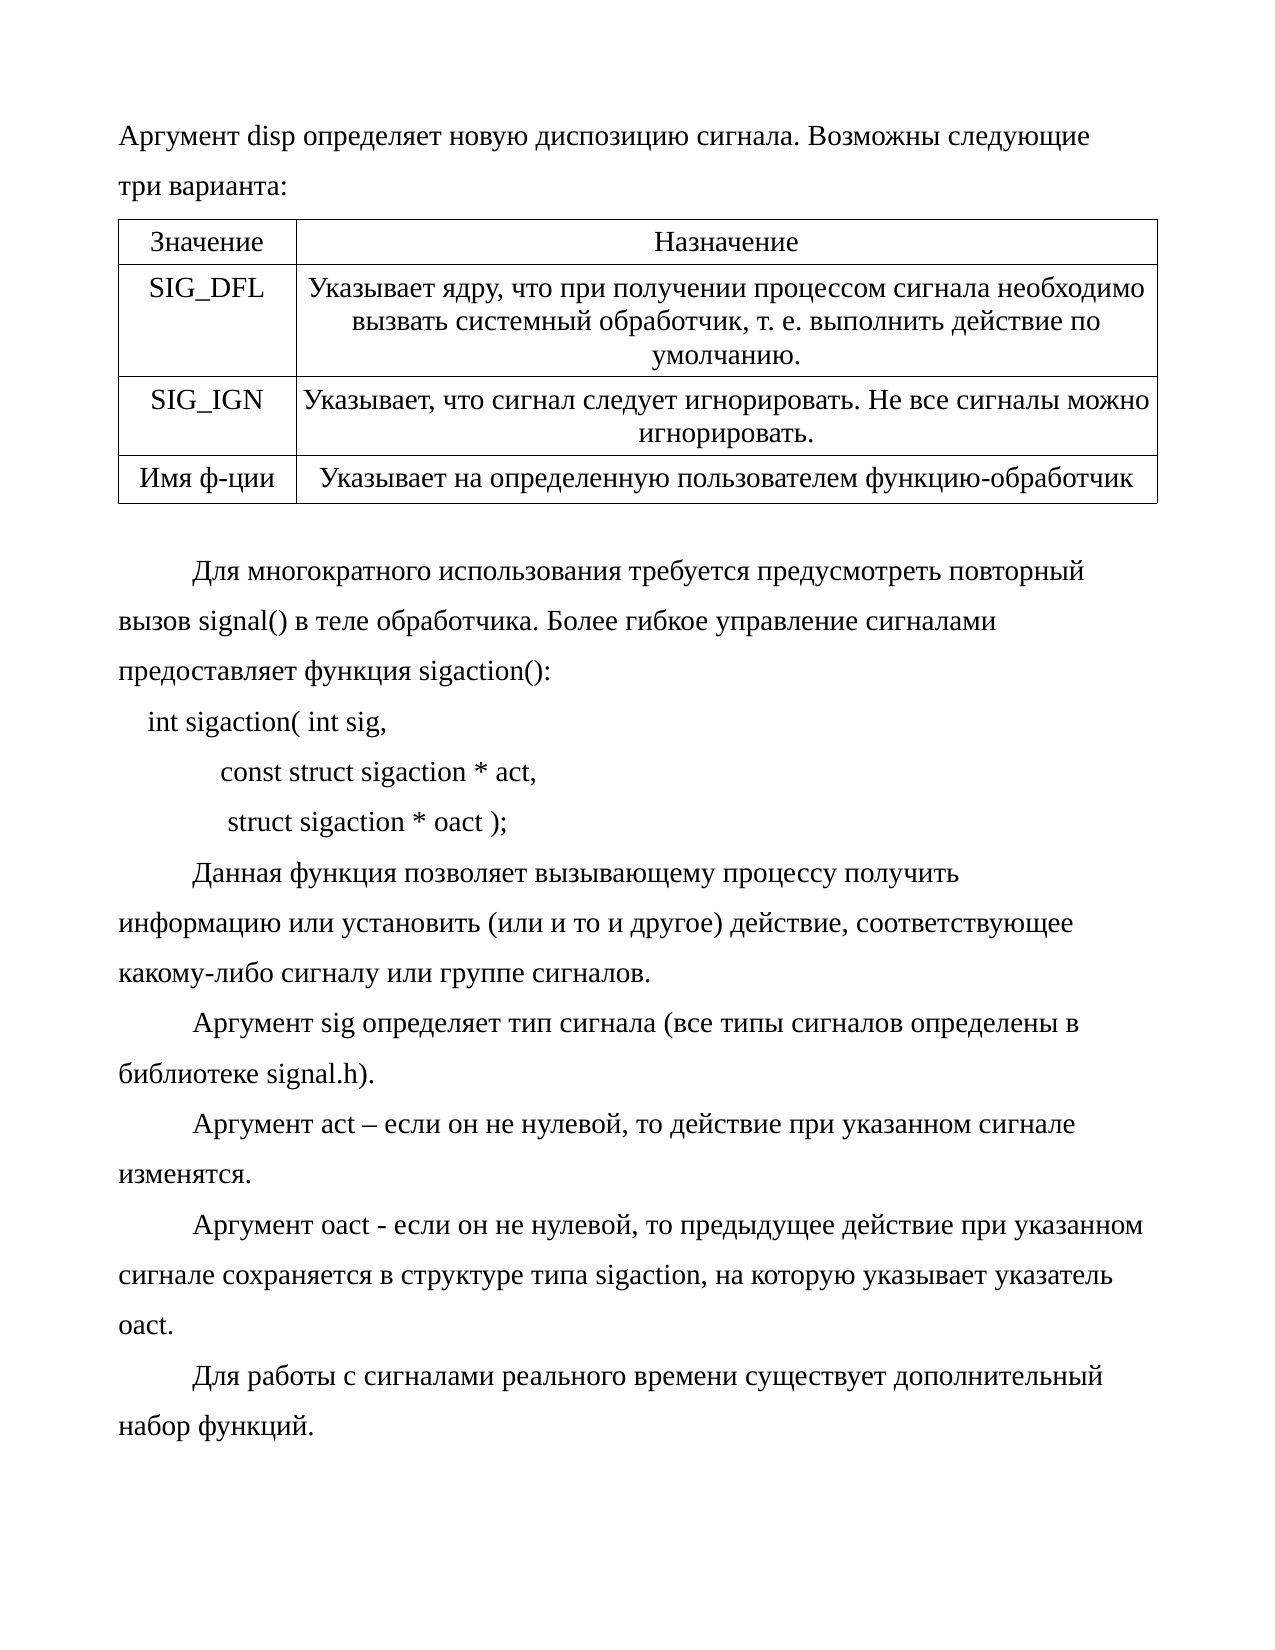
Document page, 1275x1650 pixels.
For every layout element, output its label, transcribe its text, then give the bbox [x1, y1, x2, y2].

text информацию или установить (или и то и другое) действие, соответствующее [118, 905, 1157, 938]
text Данная функция позволяет вызывающему процессу получить [118, 855, 1157, 888]
text библиотеке signal.h). [118, 1056, 1157, 1089]
table_cell SIG_IGN [119, 377, 296, 455]
table_header Значение [119, 220, 296, 264]
table_cell Указывает ядру, что при получении процессом сигнала необходимо вызвать системный обработчик, т. e. выполнить действие по умолчанию. [297, 265, 1157, 376]
text набор функций. [118, 1408, 1157, 1442]
table_cell Указывает, что сигнал следует игнорировать. Не все сигналы можно игнорировать. [297, 377, 1157, 455]
text Аргумент sig определяет тип сигнала (все типы сигналов определены в [118, 1006, 1157, 1039]
text три варианта: [118, 168, 1157, 202]
table_cell Указывает на определенную пользователем функцию-обработчик [297, 456, 1157, 502]
text Аргумент disp определяет новую диспозицию сигнала. Возможны следующие [118, 118, 1157, 152]
text какому-либо сигналу или группе сигналов. [118, 955, 1157, 989]
text const struct sigaction * act, [118, 754, 1157, 788]
text Аргумент oact - если он не нулевой, то предыдущее действие при указанном сигнале сохраняется в структуре типа sigaction, на которую указывает указатель oact. [118, 1207, 1157, 1341]
table_header Назначение [297, 220, 1157, 264]
text int sigaction( int sig, [118, 704, 1157, 737]
text struct sigaction * oact ); [118, 804, 1157, 838]
text Аргумент act – если он не нулевой, то действие при указанном сигнале изменятся. [118, 1106, 1157, 1190]
text Для работы с сигналами реального времени существует дополнительный [118, 1358, 1157, 1391]
text Для многократного использования требуется предусмотреть повторный вызов signal() в теле обработчика. Более гибкое управление сигналами предоставляет функция sigaction(): [118, 553, 1157, 687]
table_cell SIG_DFL [119, 265, 296, 376]
table_cell Имя ф-ции [119, 456, 296, 502]
